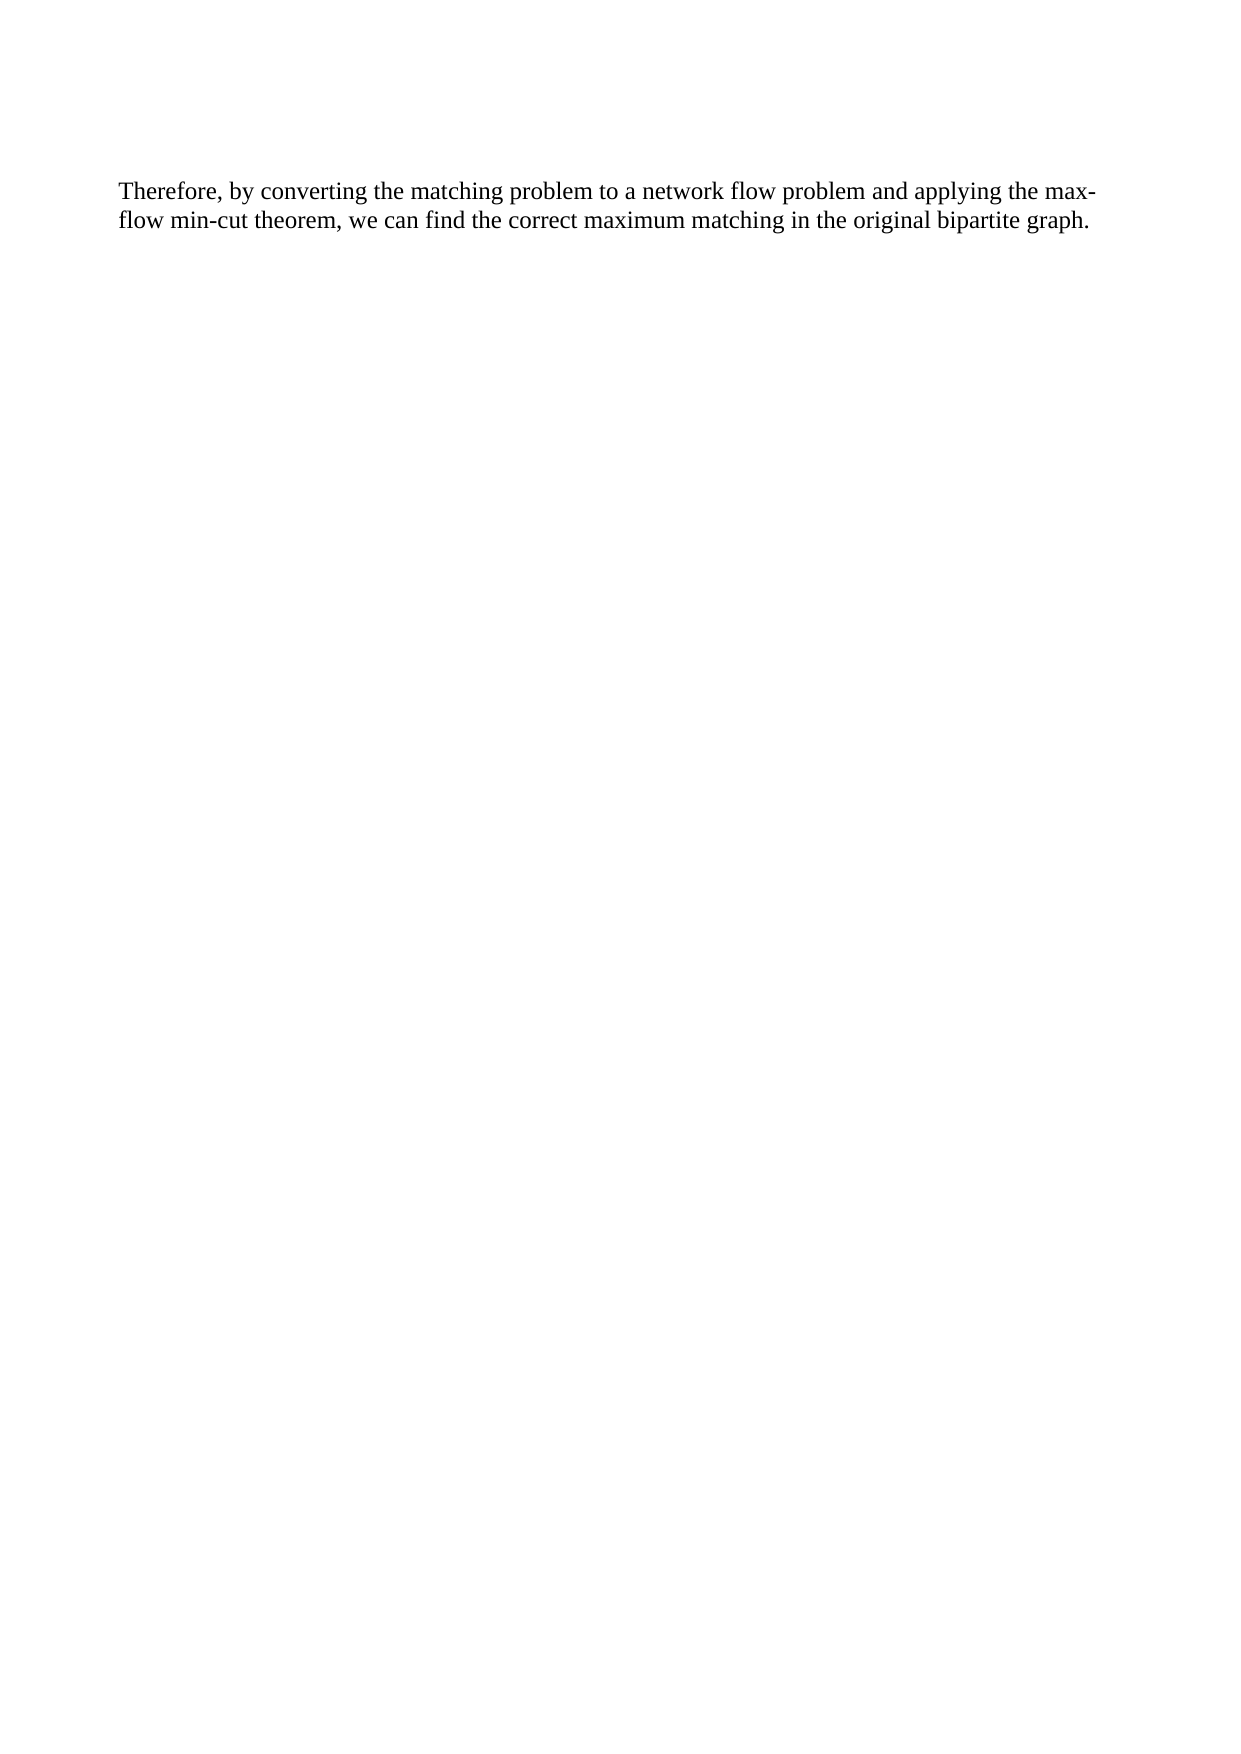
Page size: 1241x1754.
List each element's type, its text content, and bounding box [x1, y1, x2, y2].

text Therefore, by converting the matching problem to a network flow problem and applying the max-flow min-cut theorem, we can find the correct maximum matching in the original bipartite graph. [118, 176, 1122, 234]
